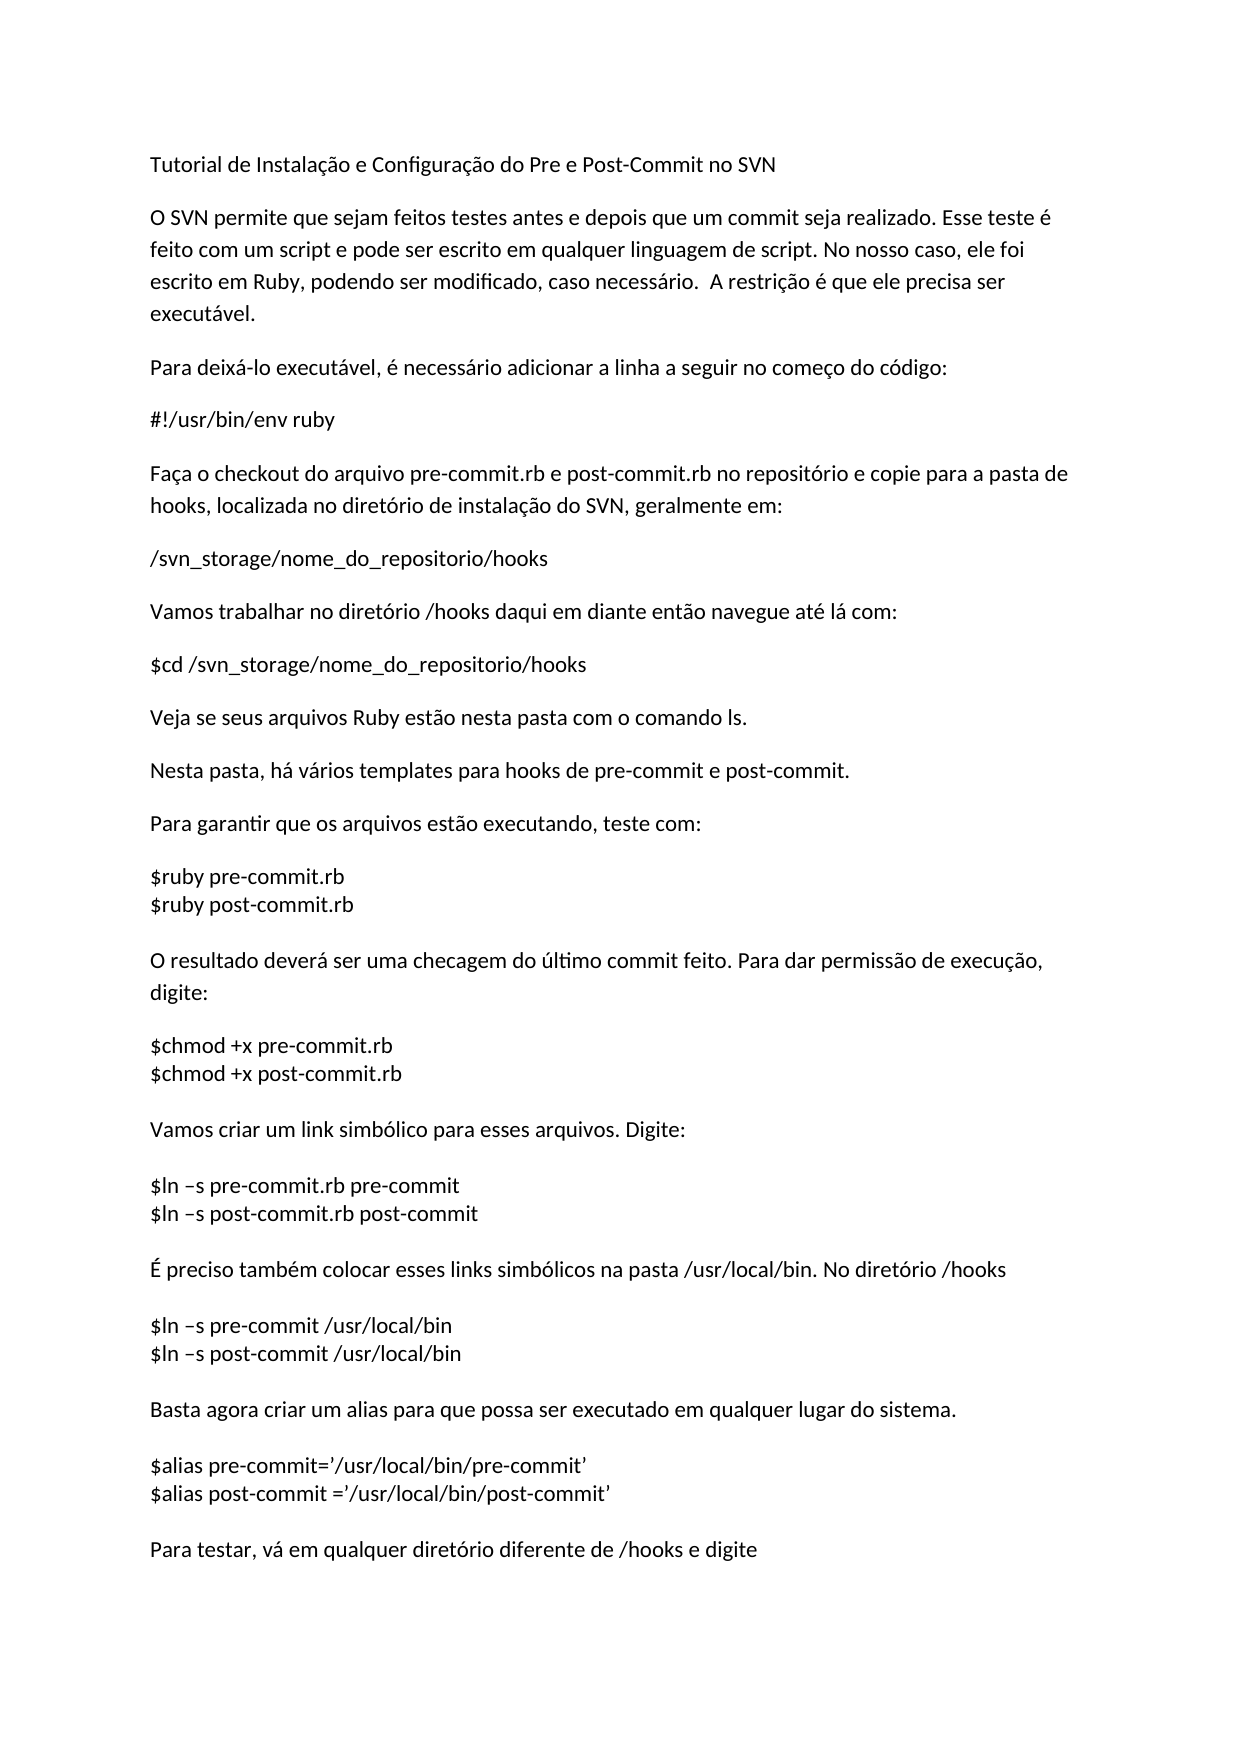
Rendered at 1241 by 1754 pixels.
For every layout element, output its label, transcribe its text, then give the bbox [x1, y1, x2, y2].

text Para testar, vá em qualquer diretório diferente de /hooks e digite [150, 1536, 1090, 1564]
text $ln –s pre-commit.rb pre-commit [150, 1171, 1090, 1199]
text $ruby pre-commit.rb [150, 862, 1090, 890]
text /svn_storage/nome_do_repositorio/hooks [150, 544, 1090, 572]
text Nesta pasta, há vários templates para hooks de pre-commit e post-commit. [150, 756, 1090, 784]
text Vamos criar um link simbólico para esses arquivos. Digite: [150, 1115, 1090, 1143]
text $alias post-commit =’/usr/local/bin/post-commit’ [150, 1479, 1090, 1508]
text $ln –s post-commit.rb post-commit [150, 1199, 1090, 1227]
text $cd /svn_storage/nome_do_repositorio/hooks [150, 650, 1090, 678]
text $chmod +x post-commit.rb [150, 1059, 1090, 1087]
text #!/usr/bin/env ruby [150, 406, 1090, 434]
text Faça o checkout do arquivo pre-commit.rb e post-commit.rb no repositório e copie para a pasta de hooks, localizada no diretório de instalação do SVN, geralmente em: [150, 459, 1090, 519]
text $ruby post-commit.rb [150, 890, 1090, 918]
text O SVN permite que sejam feitos testes antes e depois que um commit seja realizado. Esse teste é feito com um script e pode ser escrito em qualquer linguagem de script. No nosso caso, ele foi escrito em Ruby, podendo ser modificado, caso necessário. A restrição é que ele precisa ser executável. [150, 203, 1090, 328]
text É preciso também colocar esses links simbólicos na pasta /usr/local/bin. No diretório /hooks [150, 1255, 1090, 1283]
text $ln –s post-commit /usr/local/bin [150, 1339, 1090, 1367]
text Basta agora criar um alias para que possa ser executado em qualquer lugar do sistema. [150, 1396, 1090, 1423]
text Tutorial de Instalação e Configuração do Pre e Post-Commit no SVN [150, 150, 1090, 178]
text O resultado deverá ser uma checagem do último commit feito. Para dar permissão de execução, digite: [150, 946, 1090, 1006]
text Para garantir que os arquivos estão executando, teste com: [150, 809, 1090, 837]
text $ln –s pre-commit /usr/local/bin [150, 1311, 1090, 1339]
text Para deixá-lo executável, é necessário adicionar a linha a seguir no começo do código: [150, 353, 1090, 381]
text Veja se seus arquivos Ruby estão nesta pasta com o comando ls. [150, 703, 1090, 731]
text $alias pre-commit=’/usr/local/bin/pre-commit’ [150, 1452, 1090, 1479]
text Vamos trabalhar no diretório /hooks daqui em diante então navegue até lá com: [150, 597, 1090, 625]
text $chmod +x pre-commit.rb [150, 1031, 1090, 1059]
